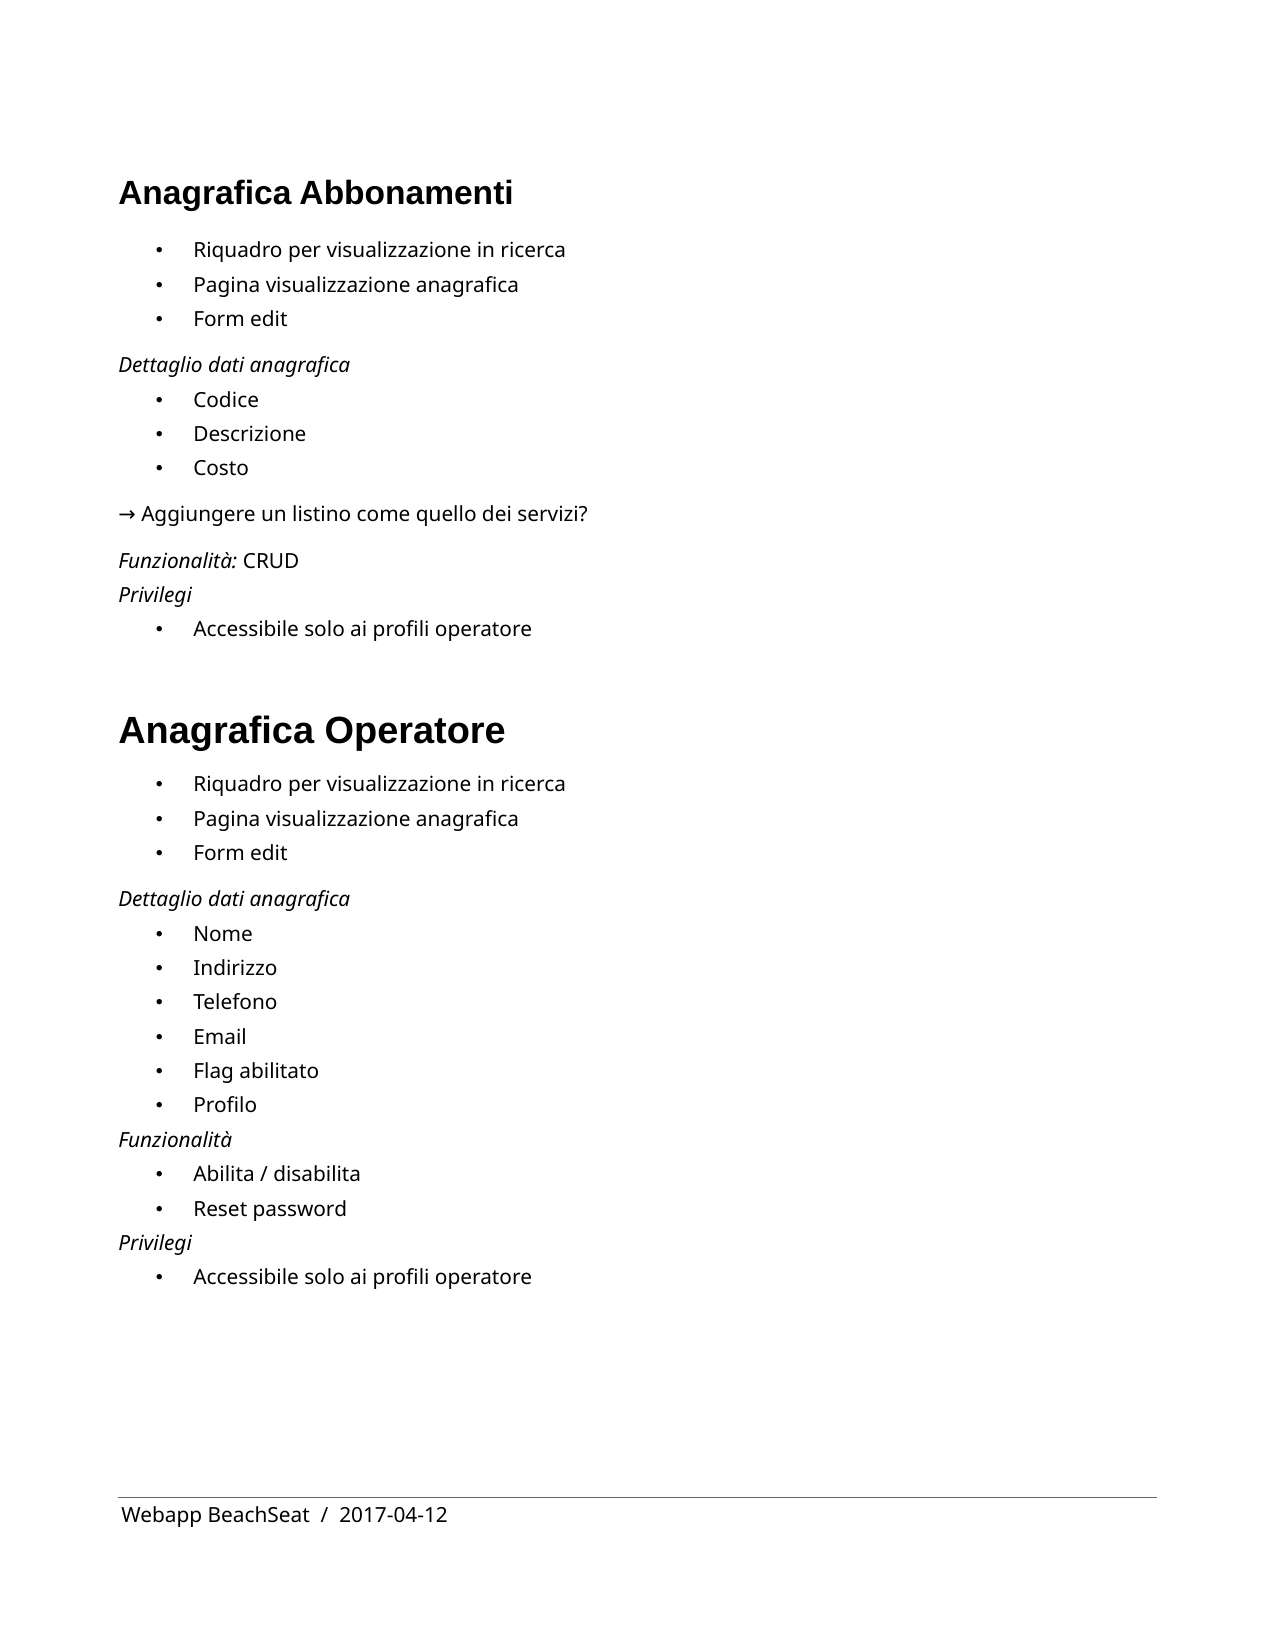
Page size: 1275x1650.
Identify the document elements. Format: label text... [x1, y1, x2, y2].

text Funzionalità: CRUD [118, 546, 1157, 574]
list Email [156, 1022, 1157, 1050]
list Form edit [156, 304, 1157, 333]
list Descrizione [156, 419, 1157, 447]
list Form edit [156, 838, 1157, 867]
text Dettaglio dati anagrafica [118, 350, 1157, 379]
list Riquadro per visualizzazione in ricerca [156, 235, 1157, 264]
text Privilegi [118, 580, 1157, 608]
text Privilegi [118, 1228, 1157, 1256]
text → Aggiungere un listino come quello dei servizi? [118, 499, 1157, 528]
list Nome [156, 919, 1157, 947]
list Flag abilitato [156, 1056, 1157, 1084]
list Pagina visualizzazione anagrafica [156, 804, 1157, 832]
list Riquadro per visualizzazione in ricerca [156, 769, 1157, 798]
subtitle Anagrafica Abbonamenti [118, 173, 1157, 212]
list Profilo [156, 1091, 1157, 1119]
list Reset password [156, 1194, 1157, 1222]
list Codice [156, 385, 1157, 413]
list Indirizzo [156, 953, 1157, 981]
list Costo [156, 453, 1157, 482]
text Dettaglio dati anagrafica [118, 884, 1157, 913]
text Funzionalità [118, 1125, 1157, 1153]
list Abilita / disabilita [156, 1159, 1157, 1188]
subtitle Anagrafica Operatore [118, 708, 1157, 752]
list Accessibile solo ai profili operatore [156, 614, 1157, 643]
list Accessibile solo ai profili operatore [156, 1262, 1157, 1291]
list Telefono [156, 987, 1157, 1016]
list Pagina visualizzazione anagrafica [156, 270, 1157, 298]
